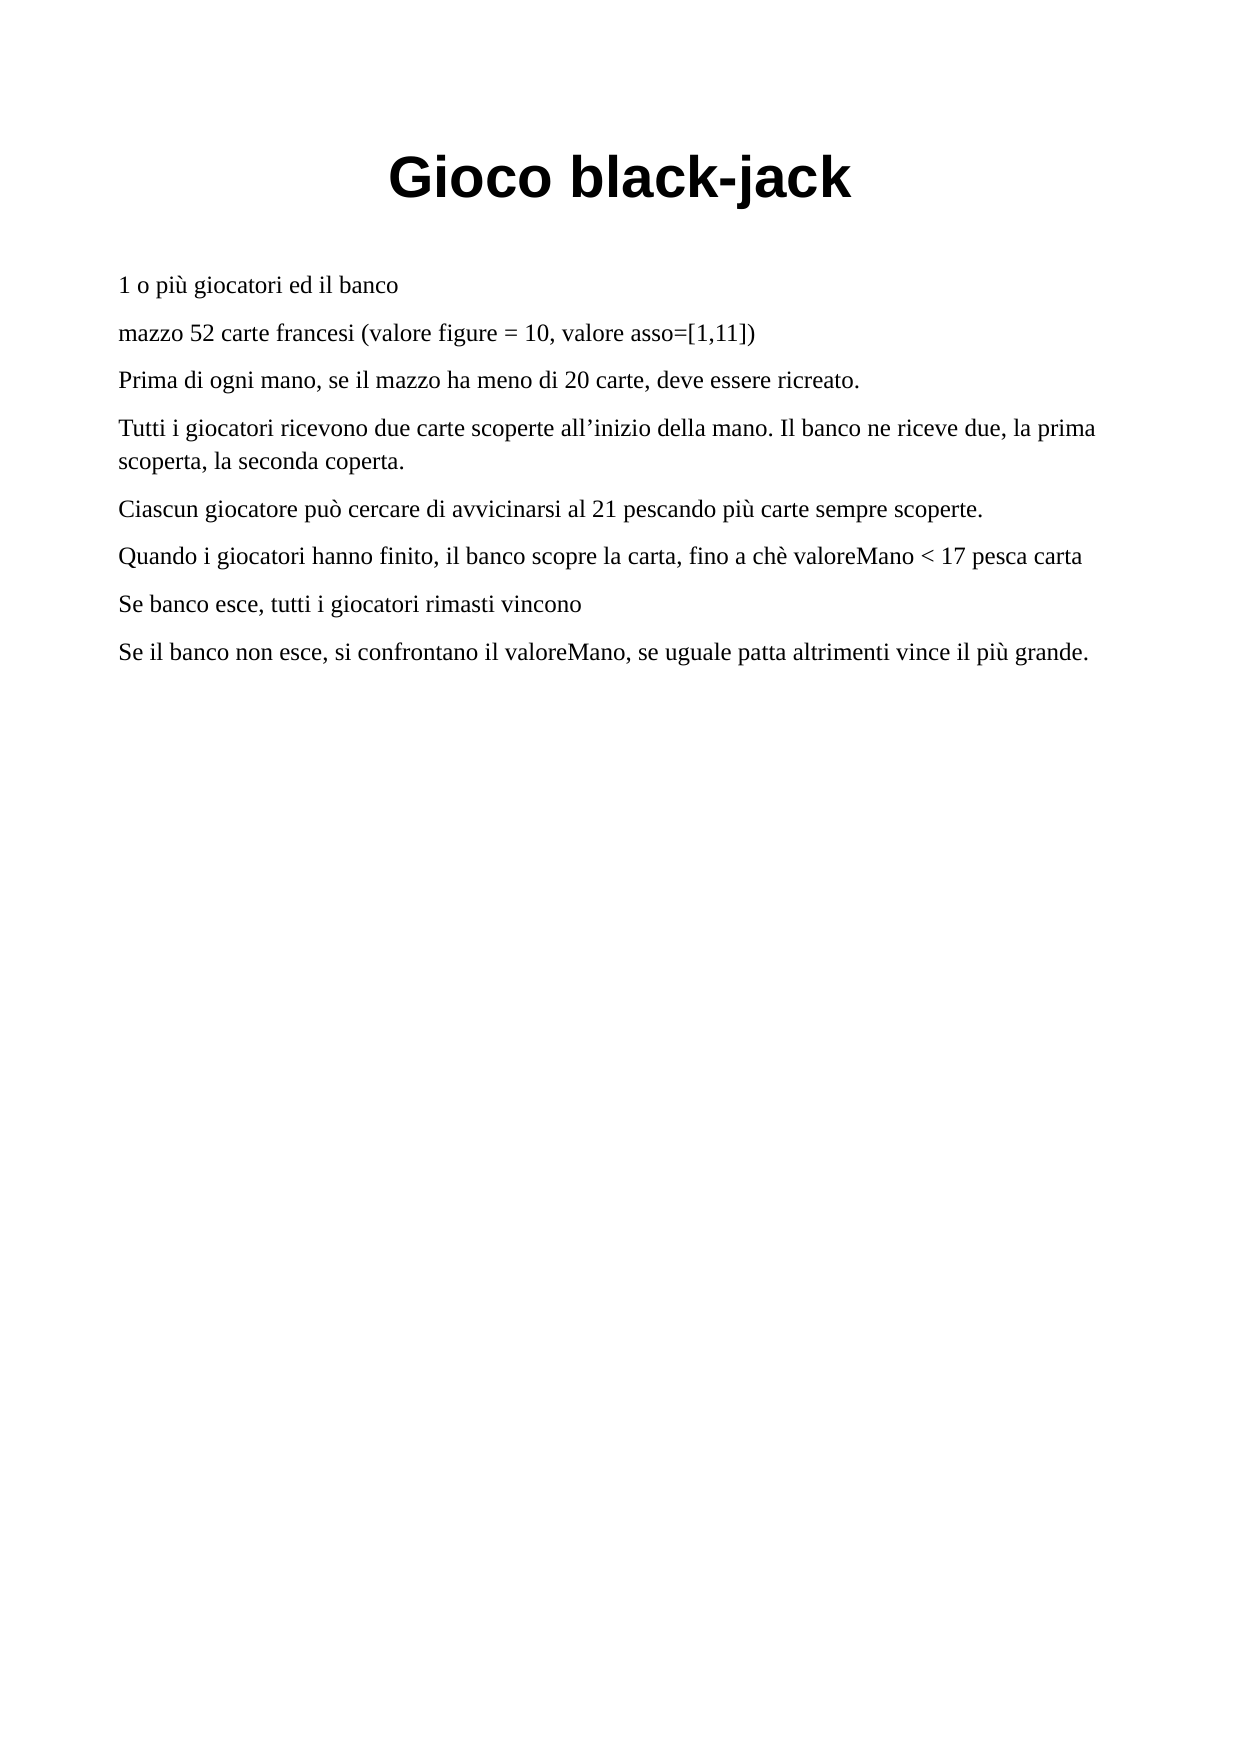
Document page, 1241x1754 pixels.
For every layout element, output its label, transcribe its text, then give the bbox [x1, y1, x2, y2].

text Ciascun giocatore può cercare di avvicinarsi al 21 pescando più carte sempre scoperte. [118, 494, 1122, 522]
text mazzo 52 carte francesi (valore figure = 10, valore asso=[1,11]) [118, 318, 1122, 347]
text Se il banco non esce, si confrontano il valoreMano, se uguale patta altrimenti vince il più grande. [118, 637, 1122, 665]
text Tutti i giocatori ricevono due carte scoperte all’inizio della mano. Il banco ne riceve due, la prima scoperta, la seconda coperta. [118, 413, 1122, 475]
text Quando i giocatori hanno finito, il banco scopre la carta, fino a chè valoreMano < 17 pesca carta [118, 541, 1122, 570]
text 1 o più giocatori ed il banco [118, 270, 1122, 299]
title Gioco black-jack [118, 143, 1122, 210]
text Se banco esce, tutti i giocatori rimasti vincono [118, 589, 1122, 618]
text Prima di ogni mano, se il mazzo ha meno di 20 carte, deve essere ricreato. [118, 366, 1122, 394]
